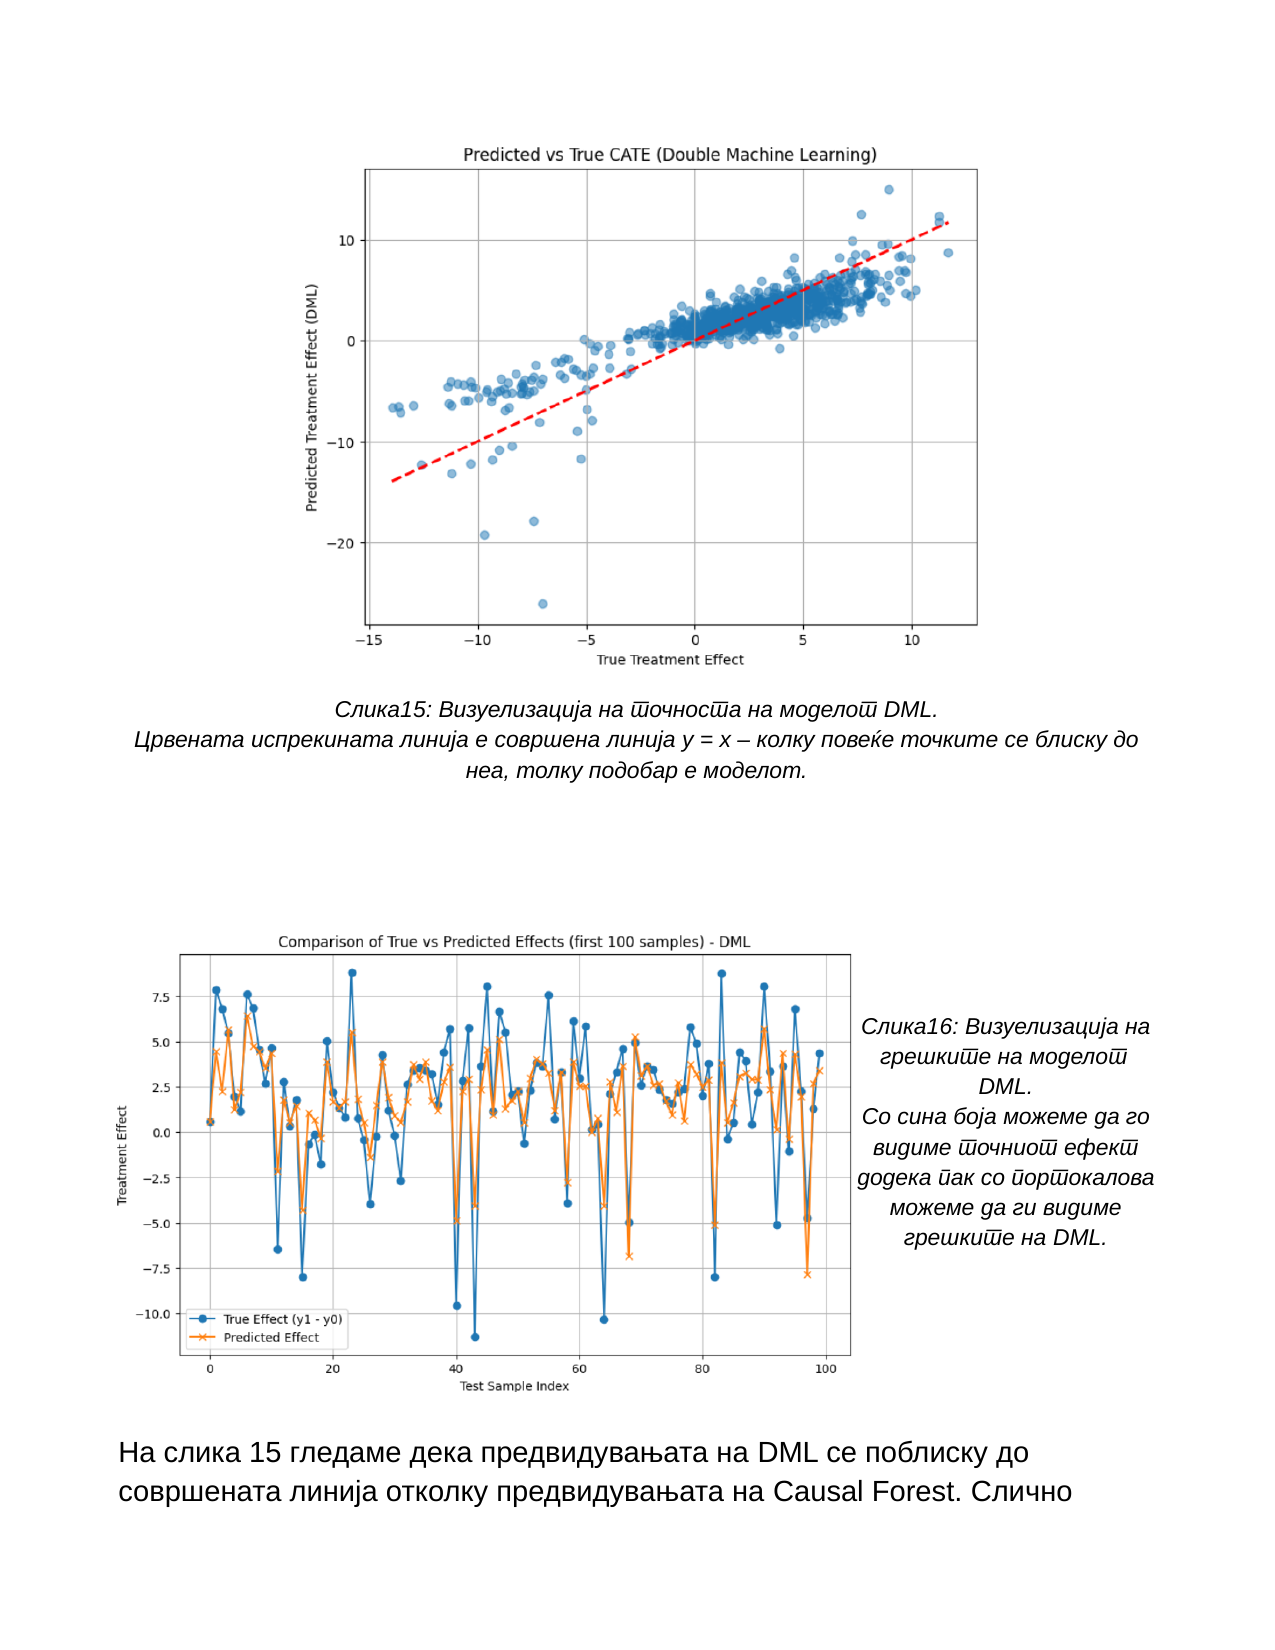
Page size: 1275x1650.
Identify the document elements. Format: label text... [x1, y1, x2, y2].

text Слика15: Визуелизација на точноста на моделот DML. [118, 696, 1157, 723]
text Со сина боја можеме да го видиме точниот ефект додека пак со портокалова можеме да ги видиме грешките на DML. [857, 1103, 1157, 1250]
text Слика16: Визуелизација на грешките на моделот DML. [857, 1013, 1157, 1099]
text На слика 15 гледаме дека предвидувањата на DML се поблиску до совршената линија отколку предвидувањата на Causal Forest. Слично [118, 1436, 1157, 1508]
text Црвената испрекината линија е совршена линија y = x – колку повеќе точките се блиску до неа, толку подобар е моделот. [118, 726, 1157, 783]
picture [116, 926, 857, 1392]
picture [290, 141, 985, 670]
